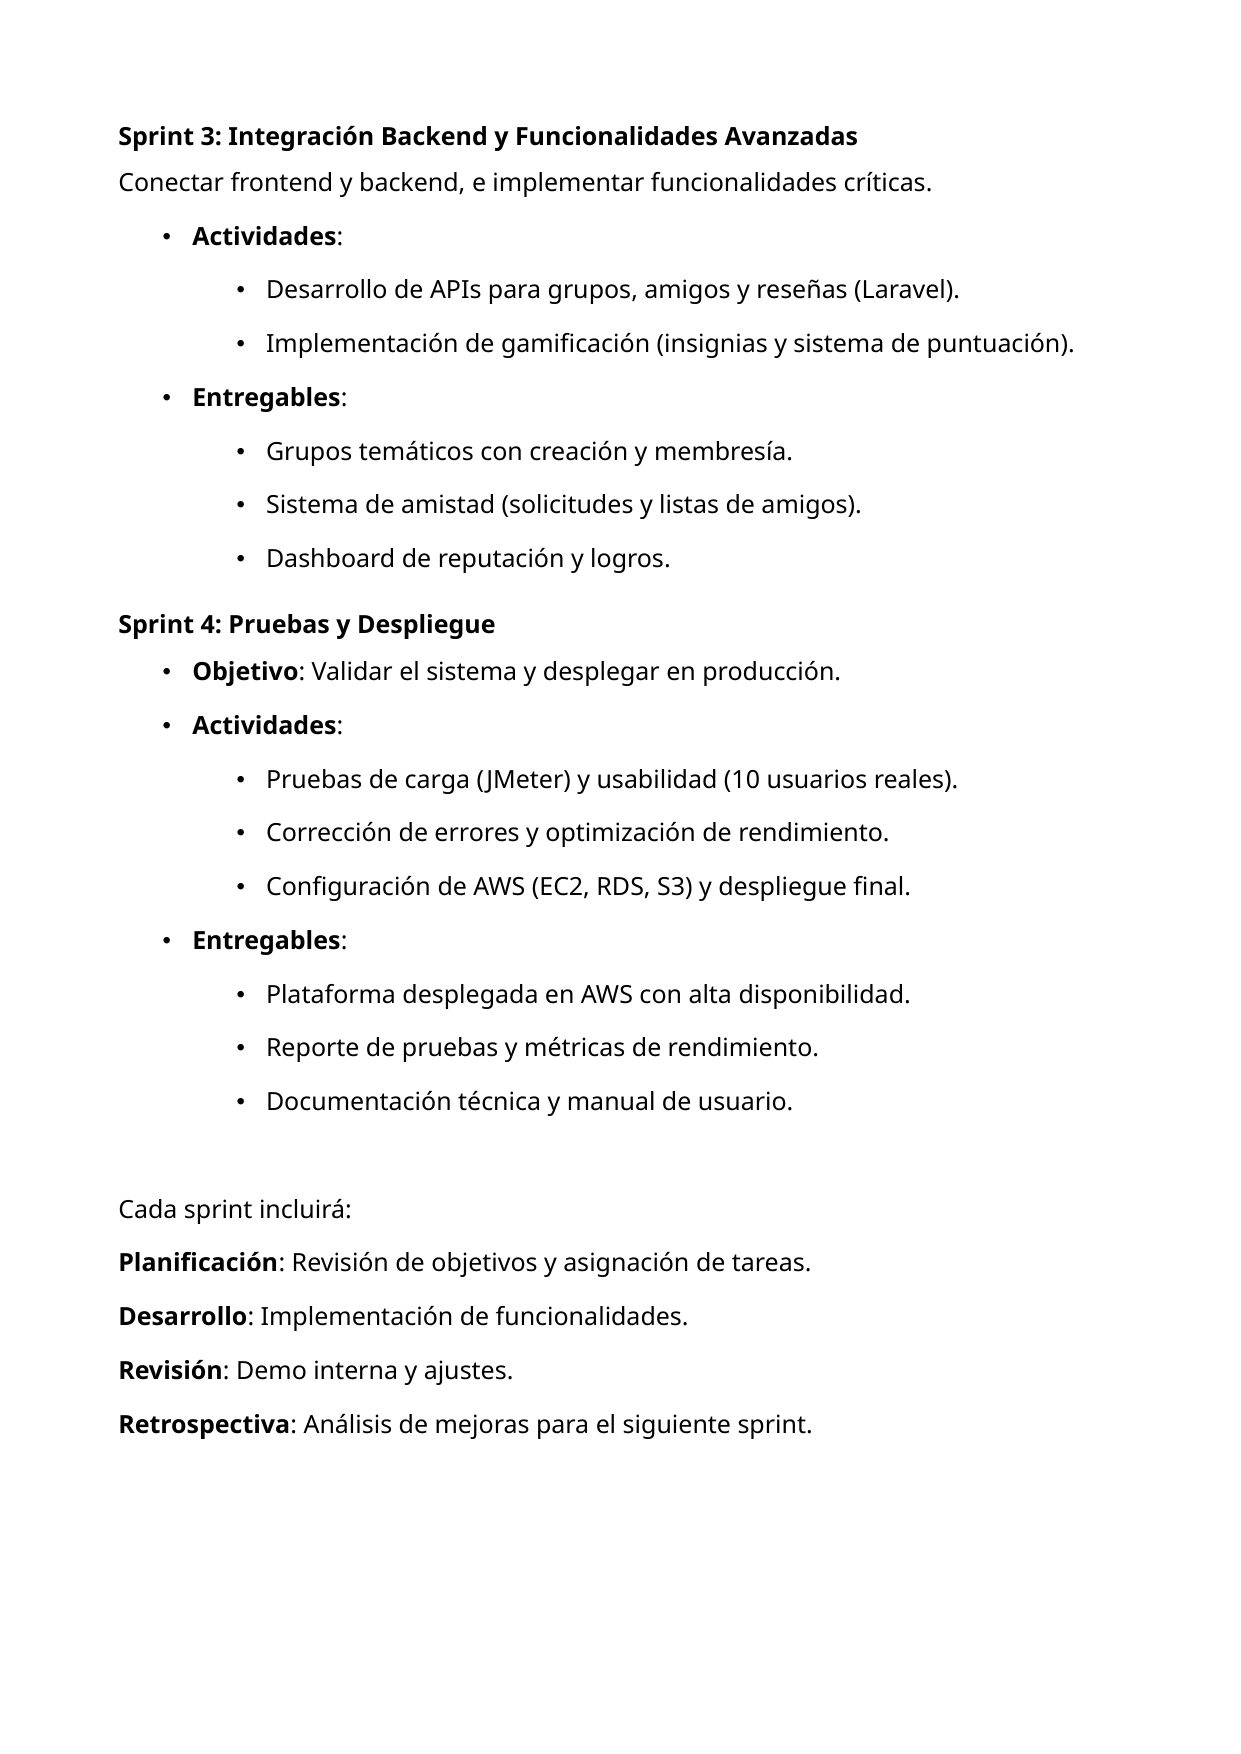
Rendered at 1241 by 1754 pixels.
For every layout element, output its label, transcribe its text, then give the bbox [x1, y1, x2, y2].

list Corrección de errores y optimización de rendimiento. [236, 815, 1122, 849]
list Grupos temáticos con creación y membresía. [236, 433, 1122, 467]
list Configuración de AWS (EC2, RDS, S3) y despliegue final. [236, 869, 1122, 903]
text Desarrollo: Implementación de funcionalidades. [118, 1299, 1122, 1333]
list Entregables: [162, 380, 1122, 414]
list Plataforma desplegada en AWS con alta disponibilidad. [236, 976, 1122, 1010]
list Desarrollo de APIs para grupos, amigos y reseñas (Laravel). [236, 272, 1122, 306]
list Sistema de amistad (solicitudes y listas de amigos). [236, 487, 1122, 521]
list Actividades: [162, 218, 1122, 252]
list Implementación de gamificación (insignias y sistema de puntuación). [236, 326, 1122, 360]
text Conectar frontend y backend, e implementar funcionalidades críticas. [118, 165, 1122, 199]
list Actividades: [162, 707, 1122, 742]
list Pruebas de carga (JMeter) y usabilidad (10 usuarios reales). [236, 761, 1122, 795]
text Retrospectiva: Análisis de mejoras para el siguiente sprint. [118, 1406, 1122, 1440]
list Reporte de pruebas y métricas de rendimiento. [236, 1030, 1122, 1064]
list Entregables: [162, 922, 1122, 957]
text Planificación: Revisión de objetivos y asignación de tareas. [118, 1245, 1122, 1279]
text Revisión: Demo interna y ajustes. [118, 1352, 1122, 1387]
list Documentación técnica y manual de usuario. [236, 1084, 1122, 1118]
subtitle Sprint 3: Integración Backend y Funcionalidades Avanzadas [118, 118, 1122, 152]
list Objetivo: Validar el sistema y desplegar en producción. [162, 654, 1122, 688]
list Dashboard de reputación y logros. [236, 541, 1122, 575]
text Cada sprint incluirá: [118, 1191, 1122, 1225]
subtitle Sprint 4: Pruebas y Despliegue [118, 607, 1122, 641]
